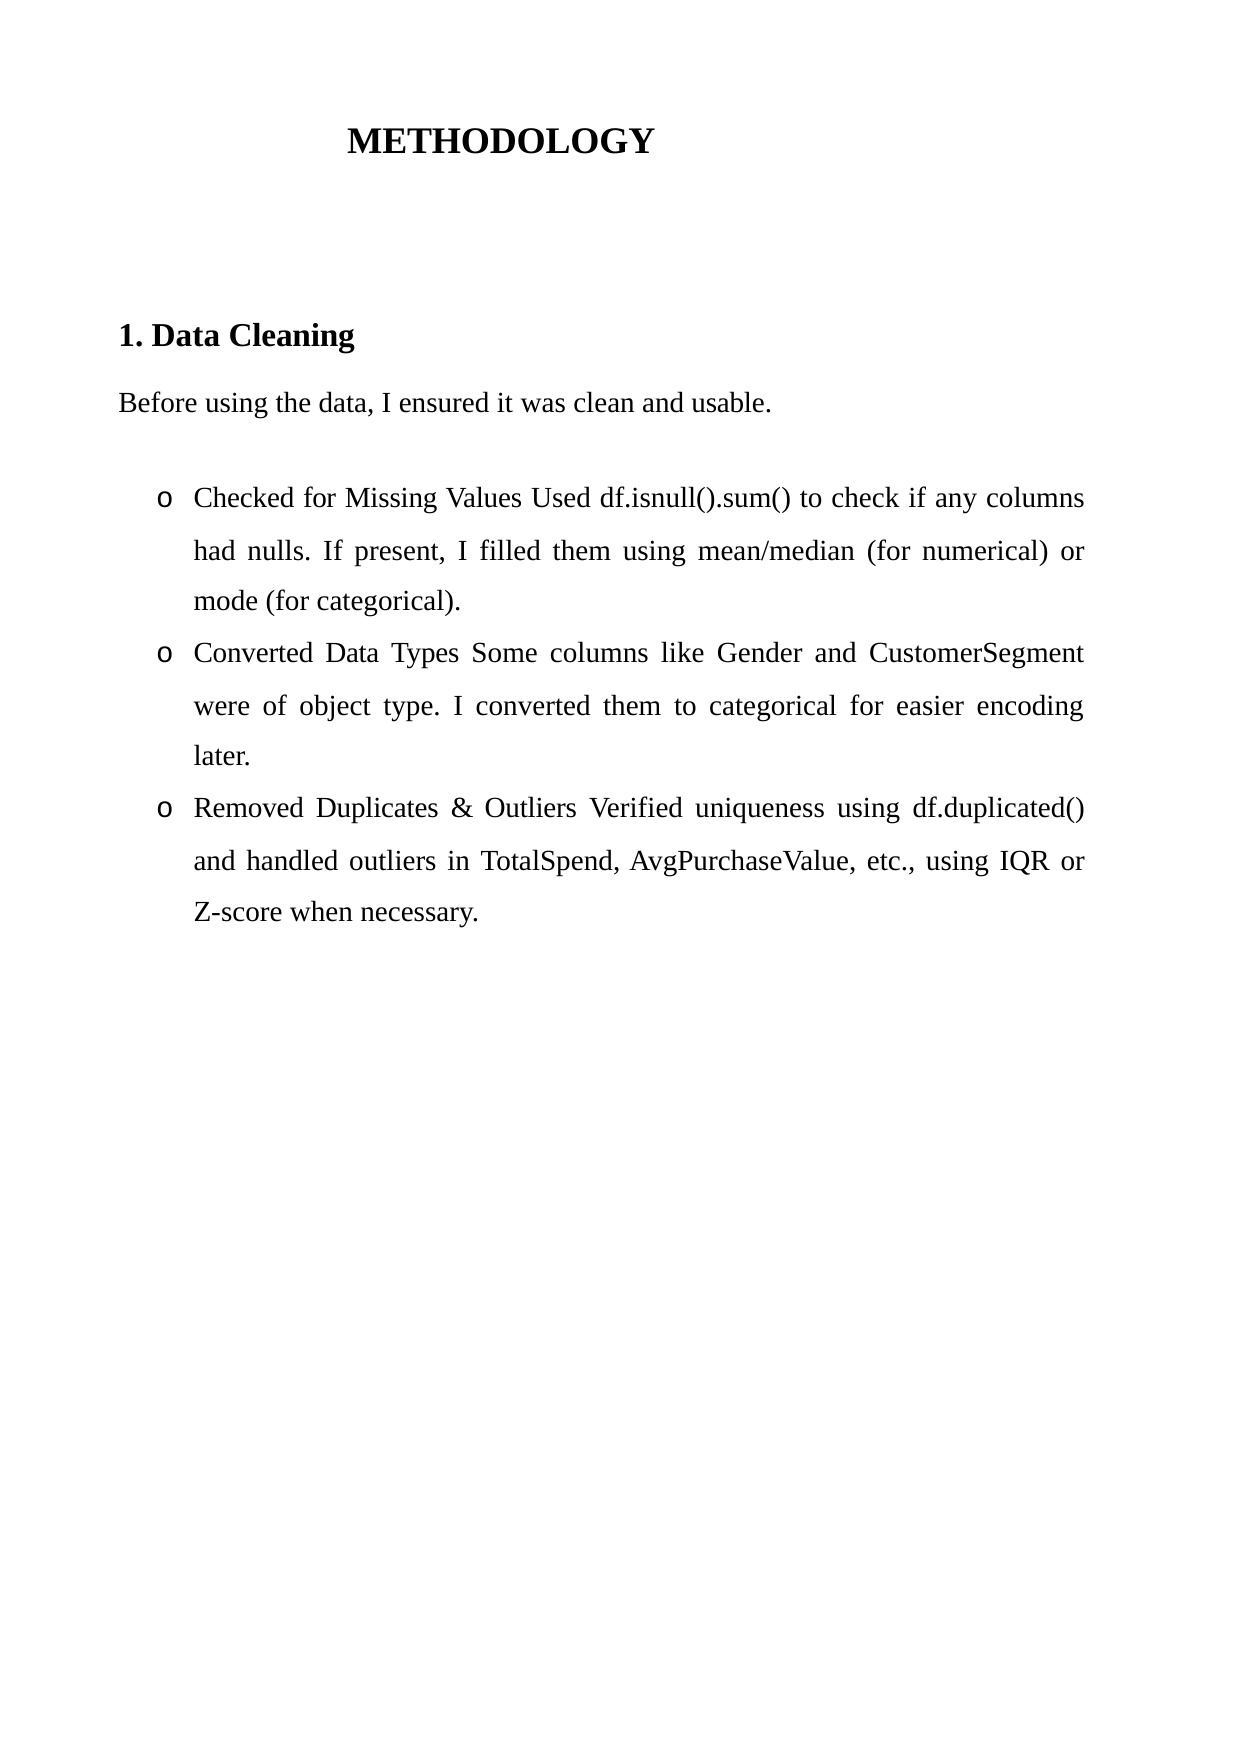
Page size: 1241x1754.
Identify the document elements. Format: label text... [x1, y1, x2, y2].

text Before using the data, I ensured it was clean and usable. [118, 385, 1122, 419]
subtitle 1. Data Cleaning [118, 315, 1122, 354]
subtitle METHODOLOGY [118, 118, 1122, 161]
list Removed Duplicates & Outliers Verified uniqueness using df.duplicated() and handled outliers in TotalSpend, AvgPurchaseValue, etc., using IQR or Z-score when necessary. [156, 791, 1085, 927]
list Checked for Missing Values Used df.isnull().sum() to check if any columns had nulls. If present, I filled them using mean/median (for numerical) or mode (for categorical). [156, 480, 1085, 617]
list Converted Data Types Some columns like Gender and CustomerSegment were of object type. I converted them to categorical for easier encoding later. [156, 635, 1085, 772]
